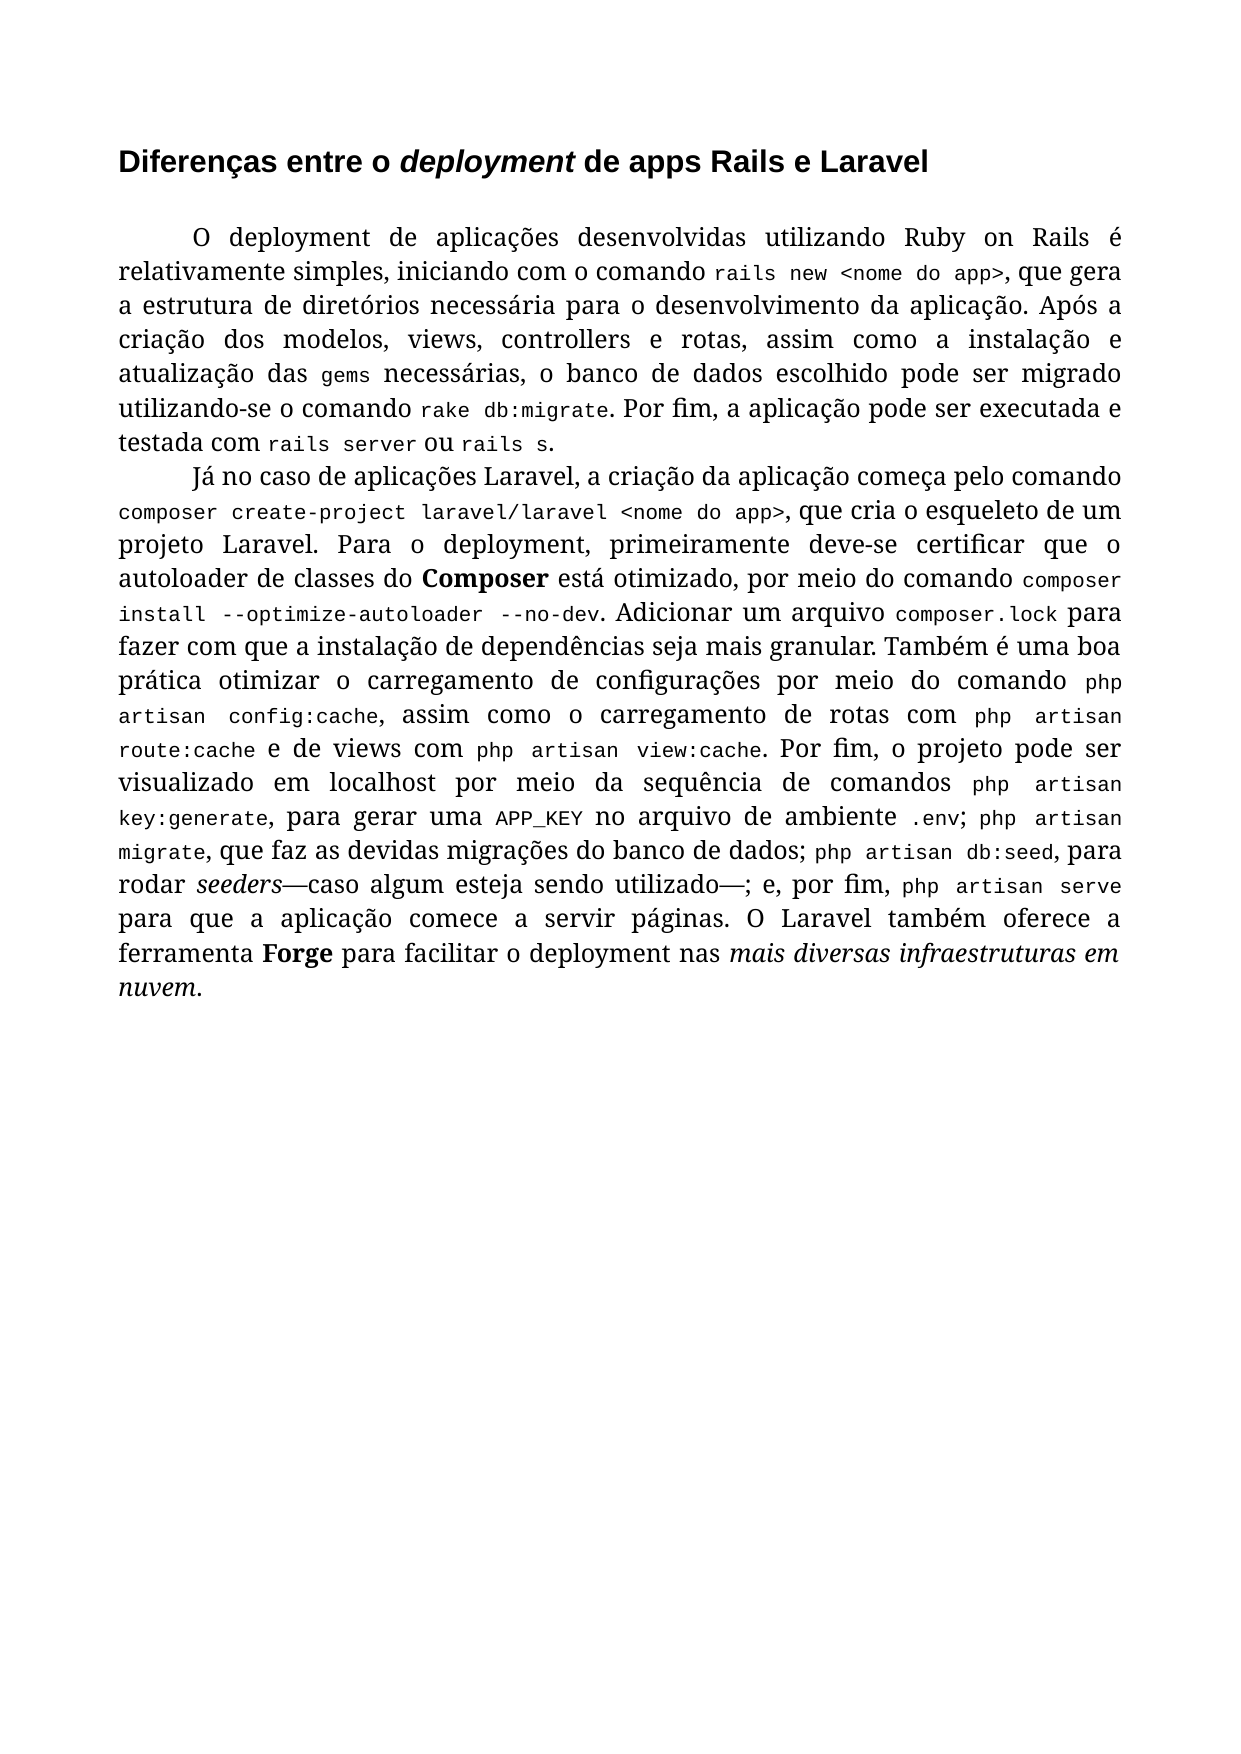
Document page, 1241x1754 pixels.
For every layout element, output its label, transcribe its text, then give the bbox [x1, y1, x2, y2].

text O deployment de aplicações desenvolvidas utilizando Ruby on Rails é relativamente simples, iniciando com o comando rails new <nome do app>, que gera a estrutura de diretórios necessária para o desenvolvimento da aplicação. Após a criação dos modelos, views, controllers e rotas, assim como a instalação e atualização das gems necessárias, o banco de dados escolhido pode ser migrado utilizando-se o comando rake db:migrate. Por fim, a aplicação pode ser executada e testada com rails server ou rails s. [118, 220, 1122, 458]
text Já no caso de aplicações Laravel, a criação da aplicação começa pelo comando composer create-project laravel/laravel <nome do app>, que cria o esqueleto de um projeto Laravel. Para o deployment, primeiramente deve-se certificar que o autoloader de classes do Composer está otimizado, por meio do comando composer install --optimize-autoloader --no-dev. Adicionar um arquivo composer.lock para fazer com que a instalação de dependências seja mais granular. Também é uma boa prática otimizar o carregamento de configurações por meio do comando php artisan config:cache, assim como o carregamento de rotas com php artisan route:cache e de views com php artisan view:cache. Por fim, o projeto pode ser visualizado em localhost por meio da sequência de comandos php artisan key:generate, para gerar uma APP_KEY no arquivo de ambiente .env; php artisan migrate, que faz as devidas migrações do banco de dados; php artisan db:seed, para rodar seeders—caso algum esteja sendo utilizado—; e, por fim, php artisan serve para que a aplicação comece a servir páginas. O Laravel também oferece a ferramenta Forge para facilitar o deployment nas mais diversas infraestruturas em nuvem. [118, 458, 1122, 1003]
subtitle Diferenças entre o deployment de apps Rails e Laravel [118, 143, 1122, 179]
